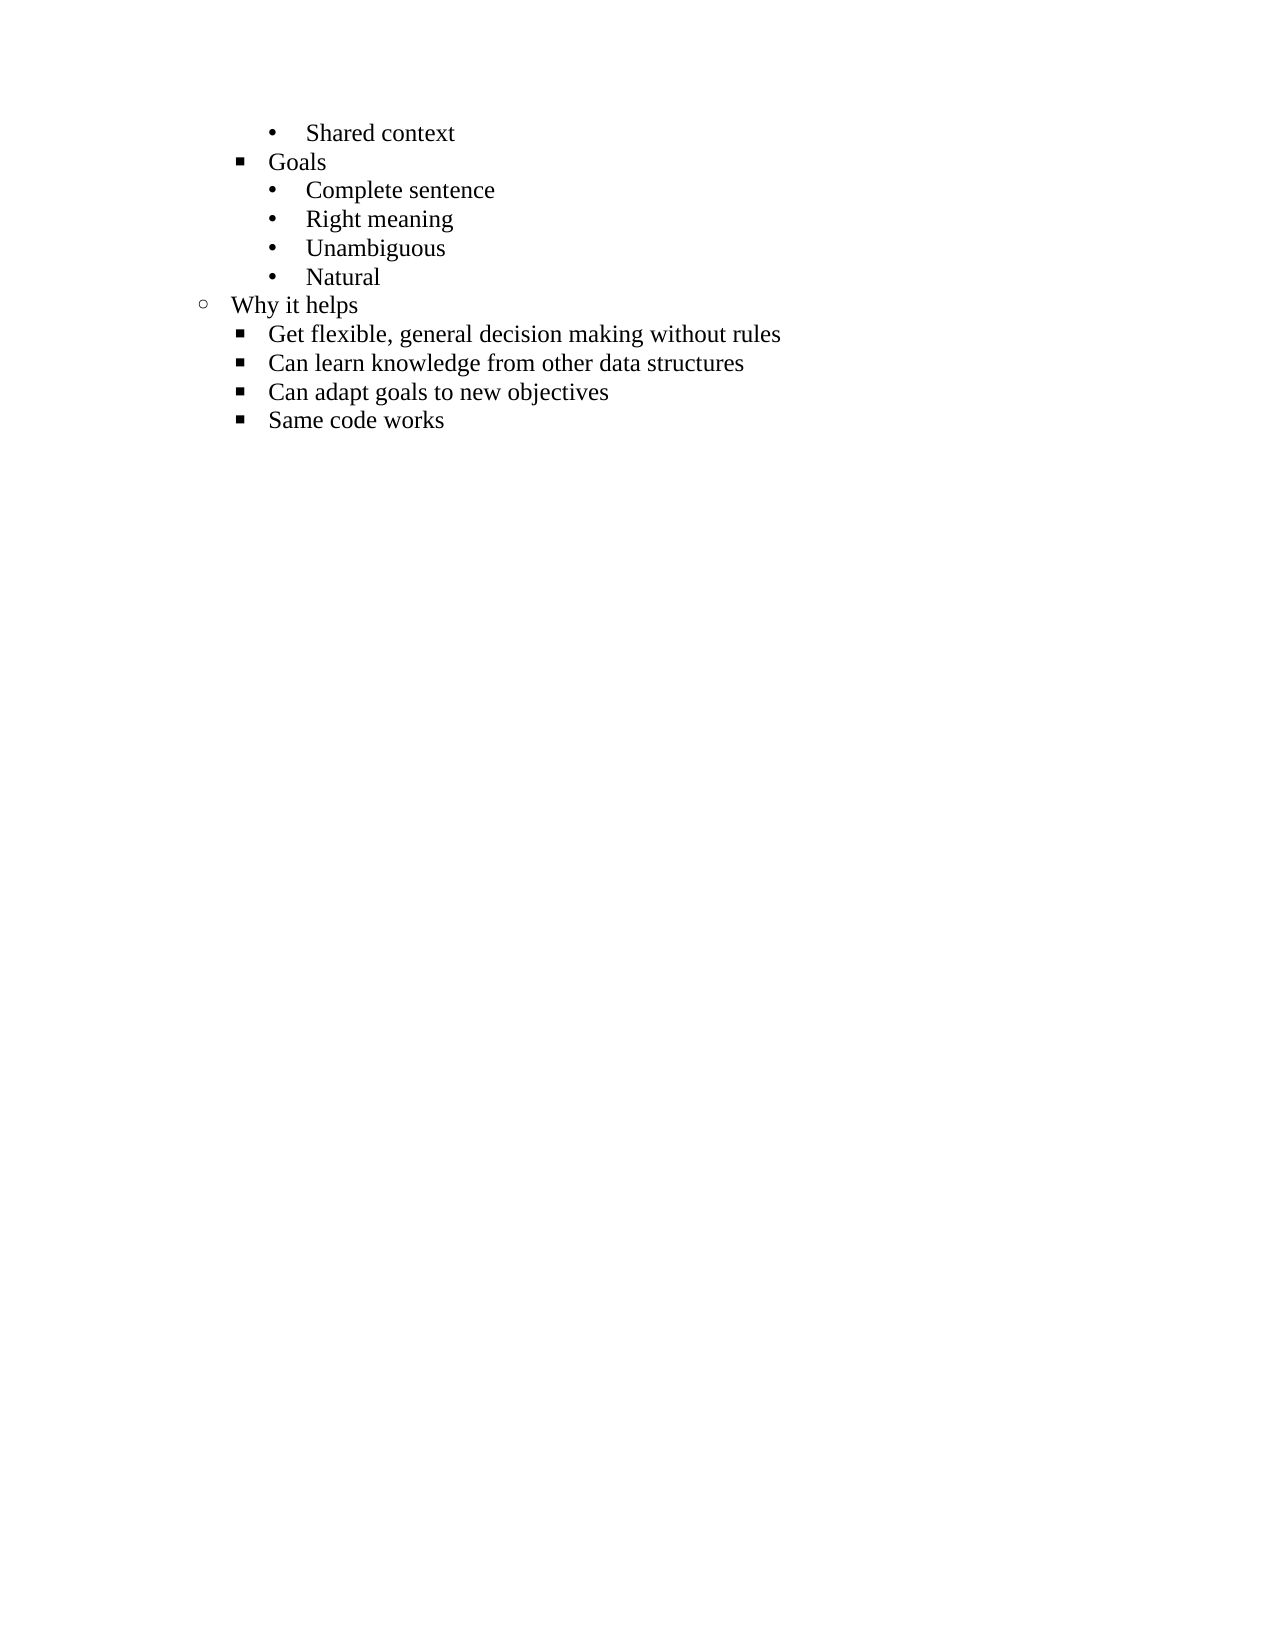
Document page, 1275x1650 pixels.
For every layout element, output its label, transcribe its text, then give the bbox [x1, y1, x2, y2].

list Complete sentence [268, 176, 1157, 204]
list Same code works [231, 406, 1157, 434]
list Get flexible, general decision making without rules [231, 319, 1157, 348]
list Goals [231, 147, 1157, 176]
list Can learn knowledge from other data structures [231, 348, 1157, 377]
list Unambiguous [268, 233, 1157, 262]
list Natural [268, 262, 1157, 291]
list Right meaning [268, 204, 1157, 233]
list Shared context [268, 118, 1157, 147]
list Can adapt goals to new objectives [231, 377, 1157, 406]
list Why it helps [193, 291, 1157, 319]
